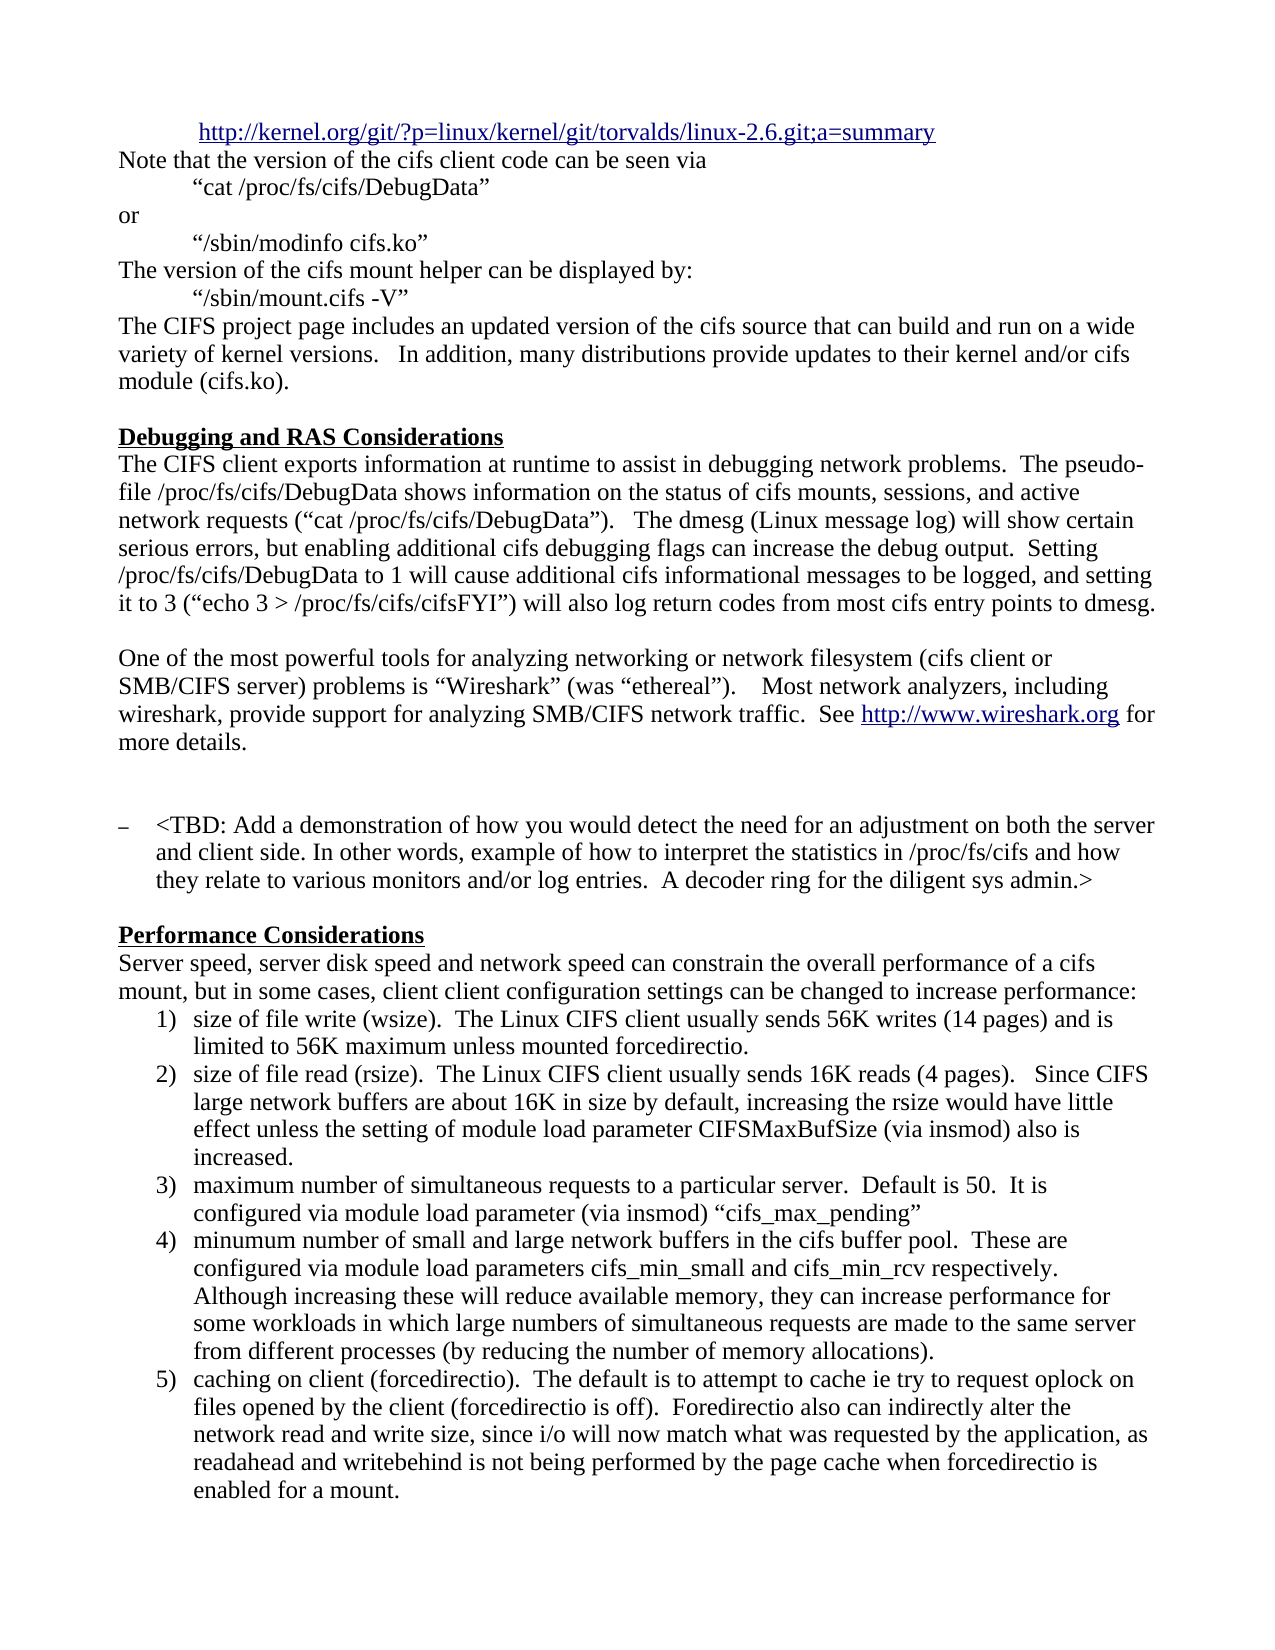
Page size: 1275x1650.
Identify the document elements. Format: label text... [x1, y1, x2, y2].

list <TBD: Add a demonstration of how you would detect the need for an adjustment on both the server and client side. In other words, example of how to interpret the statistics in /proc/fs/cifs and how they relate to various monitors and/or log entries. A decoder ring for the diligent sys admin.> [118, 811, 1157, 894]
text The version of the cifs mount helper can be displayed by: [118, 257, 1157, 284]
text Note that the version of the cifs client code can be seen via [118, 146, 1157, 173]
text Debugging and RAS Considerations [118, 423, 1157, 451]
text The CIFS project page includes an updated version of the cifs source that can build and run on a wide variety of kernel versions. In addition, many distributions provide updates to their kernel and/or cifs module (cifs.ko). [118, 312, 1157, 395]
list caching on client (forcedirectio). The default is to attempt to cache ie try to request oplock on files opened by the client (forcedirectio is off). Foredirectio also can indirectly alter the network read and write size, since i/o will now match what was requested by the application, as readahead and writebehind is not being performed by the page cache when forcedirectio is enabled for a mount. [156, 1365, 1157, 1503]
text “/sbin/mount.cifs -V” [118, 284, 1157, 312]
text Server speed, server disk speed and network speed can constrain the overall performance of a cifs mount, but in some cases, client client configuration settings can be changed to increase performance: [118, 949, 1157, 1005]
list size of file read (rsize). The Linux CIFS client usually sends 16K reads (4 pages). Since CIFS large network buffers are about 16K in size by default, increasing the rsize would have little effect unless the setting of module load parameter CIFSMaxBufSize (via insmod) also is increased. [156, 1060, 1157, 1171]
text The CIFS client exports information at runtime to assist in debugging network problems. The pseudo-file /proc/fs/cifs/DebugData shows information on the status of cifs mounts, sessions, and active network requests (“cat /proc/fs/cifs/DebugData”). The dmesg (Linux message log) will show certain serious errors, but enabling additional cifs debugging flags can increase the debug output. Setting /proc/fs/cifs/DebugData to 1 will cause additional cifs informational messages to be logged, and setting it to 3 (“echo 3 > /proc/fs/cifs/cifsFYI”) will also log return codes from most cifs entry points to dmesg. [118, 451, 1157, 617]
list size of file write (wsize). The Linux CIFS client usually sends 56K writes (14 pages) and is limited to 56K maximum unless mounted forcedirectio. [156, 1005, 1157, 1060]
text or [118, 201, 1157, 229]
list minumum number of small and large network buffers in the cifs buffer pool. These are configured via module load parameters cifs_min_small and cifs_min_rcv respectively. Although increasing these will reduce available memory, they can increase performance for some workloads in which large numbers of simultaneous requests are made to the same server from different processes (by reducing the number of memory allocations). [156, 1226, 1157, 1365]
text “cat /proc/fs/cifs/DebugData” [118, 173, 1157, 201]
text One of the most powerful tools for analyzing networking or network filesystem (cifs client or SMB/CIFS server) problems is “Wireshark” (was “ethereal”). Most network analyzers, including wireshark, provide support for analyzing SMB/CIFS network traffic. See http://www.wireshark.org for more details. [118, 644, 1157, 755]
text Performance Considerations [118, 922, 1157, 949]
text http://kernel.org/git/?p=linux/kernel/git/torvalds/linux-2.6.git;a=summary [118, 118, 1157, 146]
text “/sbin/modinfo cifs.ko” [118, 229, 1157, 257]
list maximum number of simultaneous requests to a particular server. Default is 50. It is configured via module load parameter (via insmod) “cifs_max_pending” [156, 1171, 1157, 1226]
